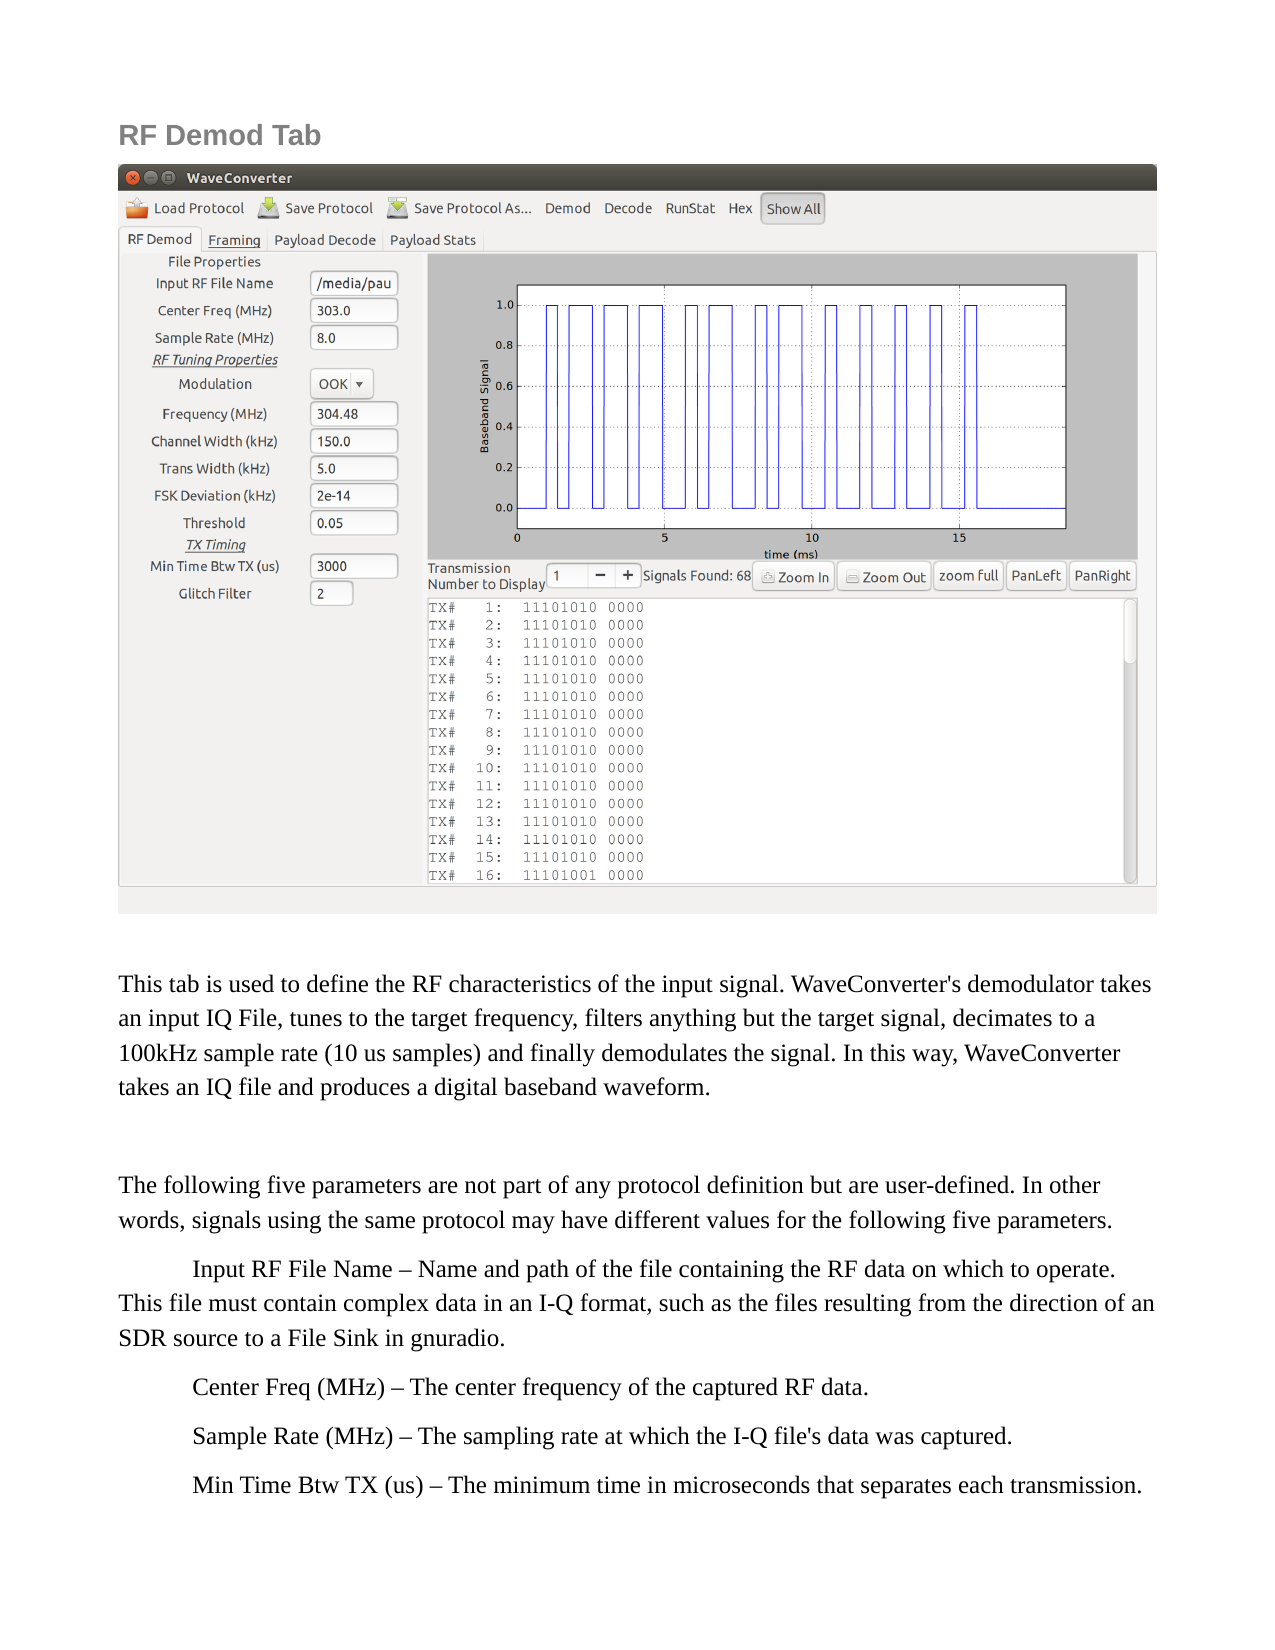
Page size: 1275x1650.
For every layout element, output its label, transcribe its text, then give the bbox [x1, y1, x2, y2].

text Center Freq (MHz) – The center frequency of the captured RF data. [118, 1372, 1157, 1401]
text Input RF File Name – Name and path of the file containing the RF data on which to operate. This file must contain complex data in an I-Q format, such as the files resulting from the direction of an SDR source to a File Sink in gnuradio. [118, 1254, 1157, 1352]
text The following five parameters are not part of any protocol definition but are user-defined. In other words, signals using the same protocol may have different values for the following five parameters. [118, 1170, 1157, 1234]
text Sample Rate (MHz) – The sampling rate at which the I-Q file's data was captured. [118, 1421, 1157, 1450]
picture [118, 164, 1157, 914]
text This tab is used to define the RF characteristics of the input signal. WaveConverter's demodulator takes an input IQ File, tunes to the target frequency, filters anything but the target signal, decimates to a 100kHz sample rate (10 us samples) and finally demodulates the signal. In this way, WaveConverter takes an IQ file and produces a digital baseband waveform. [118, 969, 1157, 1101]
subtitle RF Demod Tab [118, 118, 1157, 152]
text Min Time Btw TX (us) – The minimum time in microseconds that separates each transmission. [118, 1470, 1157, 1499]
